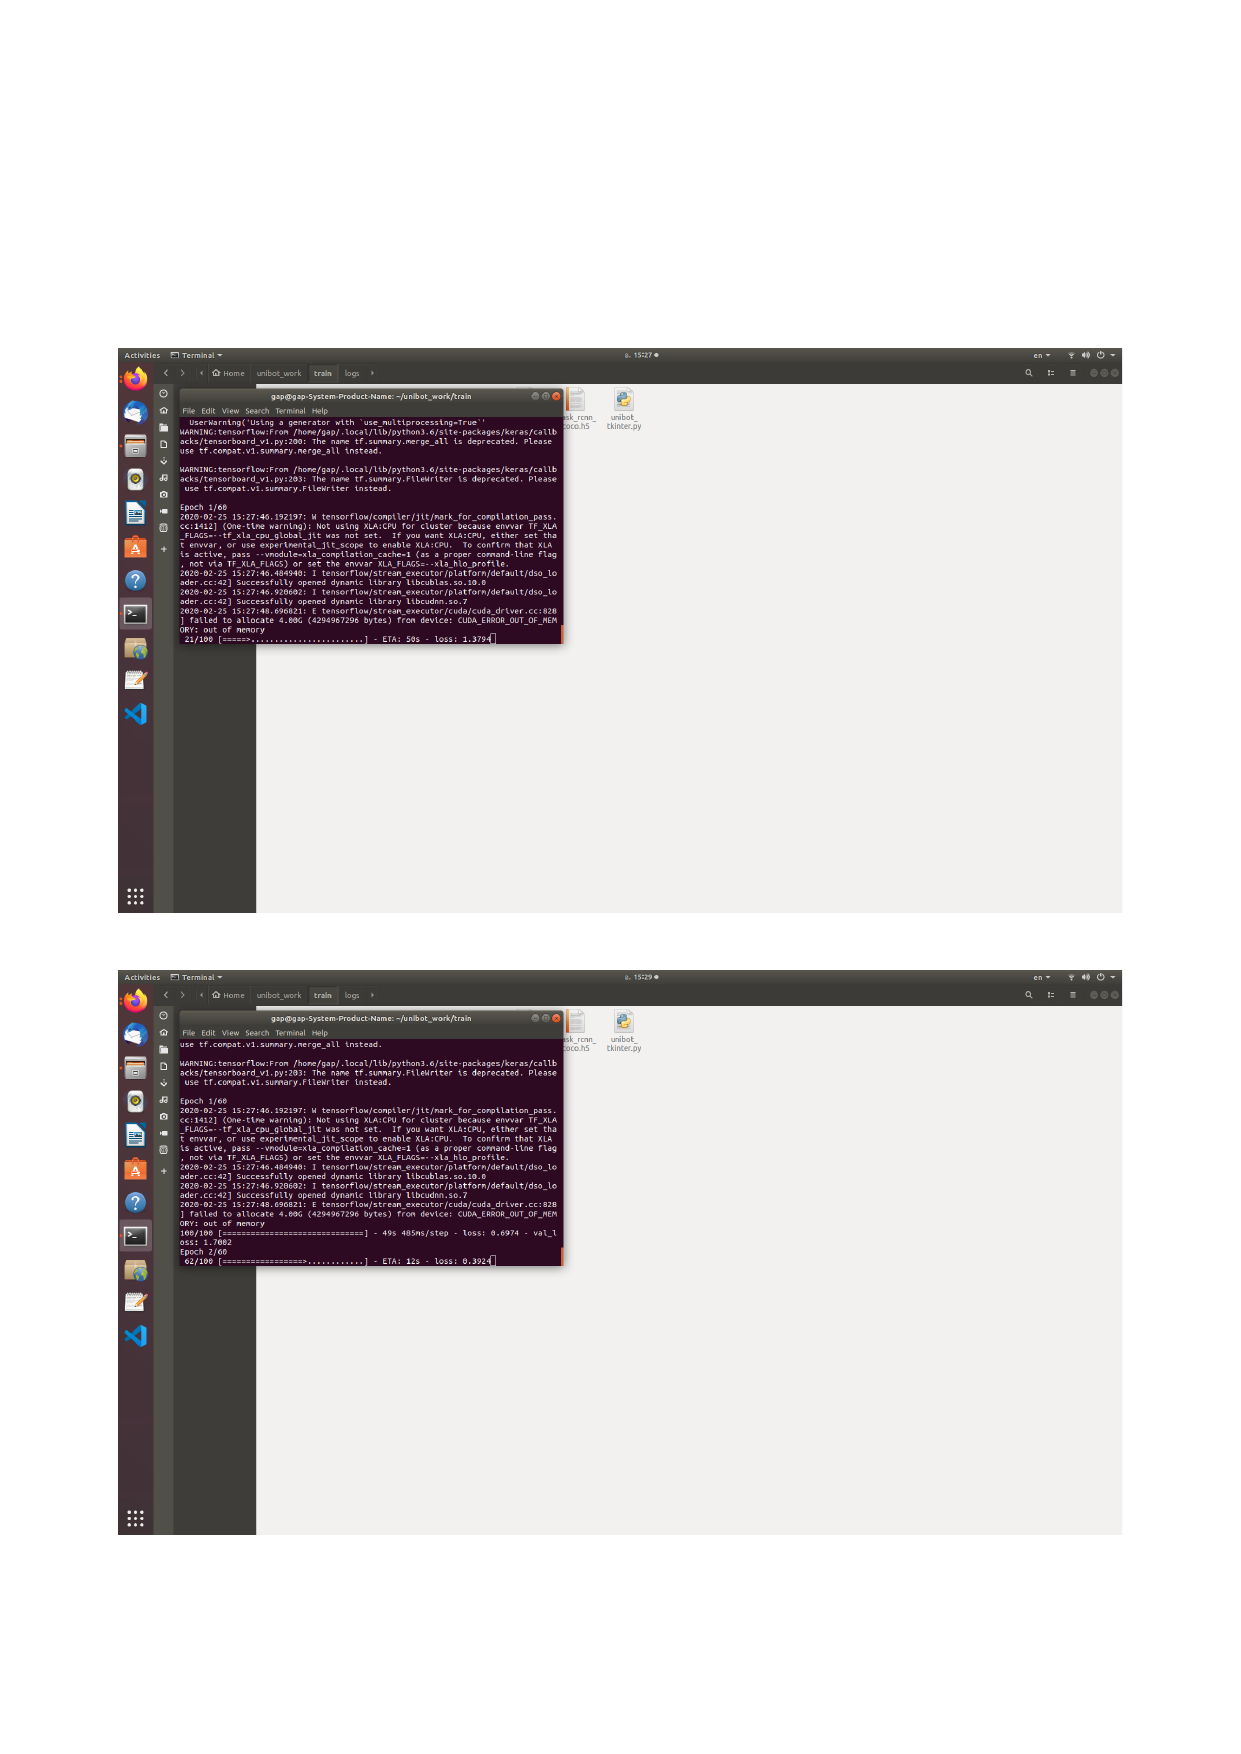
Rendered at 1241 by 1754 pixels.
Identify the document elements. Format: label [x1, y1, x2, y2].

picture [118, 970, 1123, 1535]
picture [118, 348, 1123, 913]
